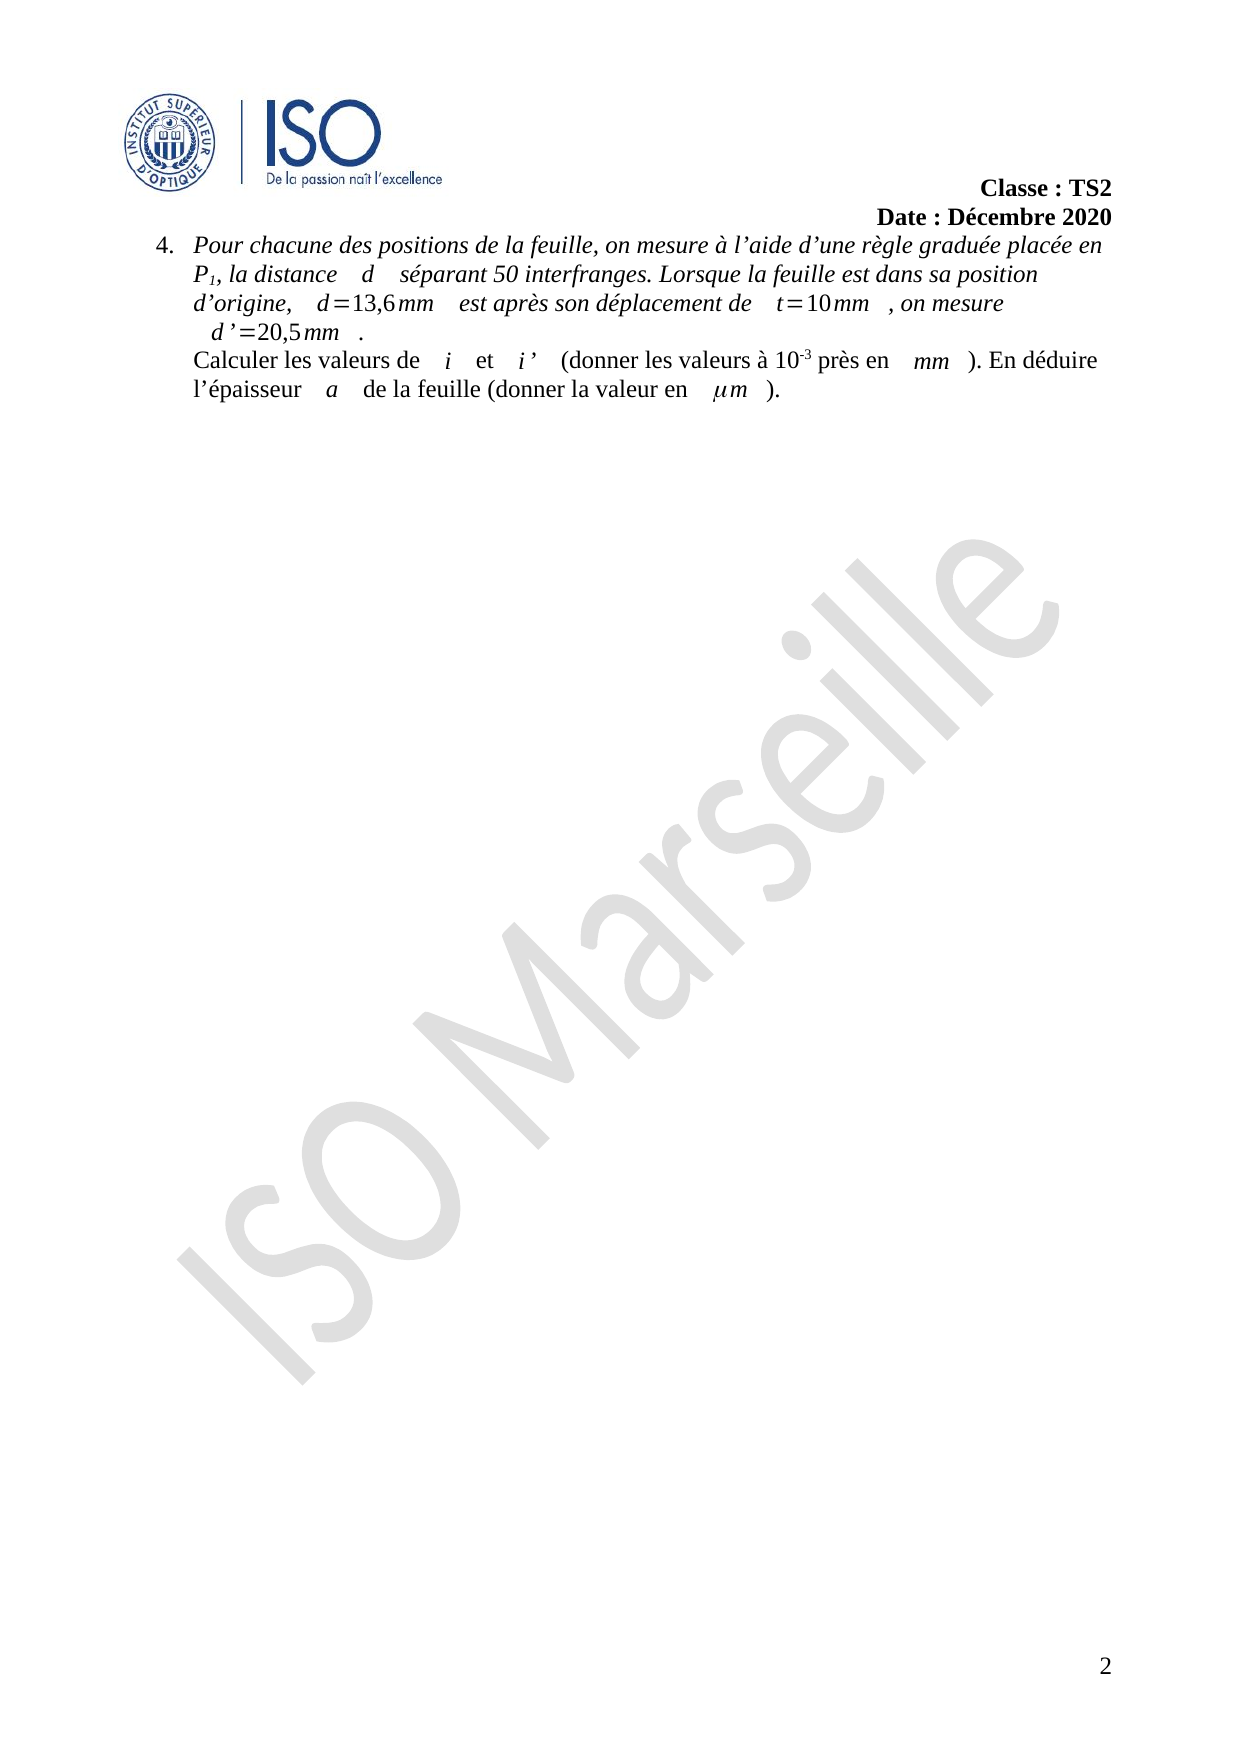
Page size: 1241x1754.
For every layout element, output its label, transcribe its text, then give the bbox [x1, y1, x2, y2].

list Pour chacune des positions de la feuille, on mesure à l’aide d’une règle graduée placée en P1, la distance séparant 50 interfranges. Lorsque la feuille est dans sa position d’origine, est après son déplacement de , on mesure . [156, 231, 1122, 346]
list Calculer les valeurs de et (donner les valeurs à 10-3 près en ). En déduire l’épaisseur de la feuille (donner la valeur en ). [156, 346, 1122, 404]
picture [118, 88, 455, 197]
